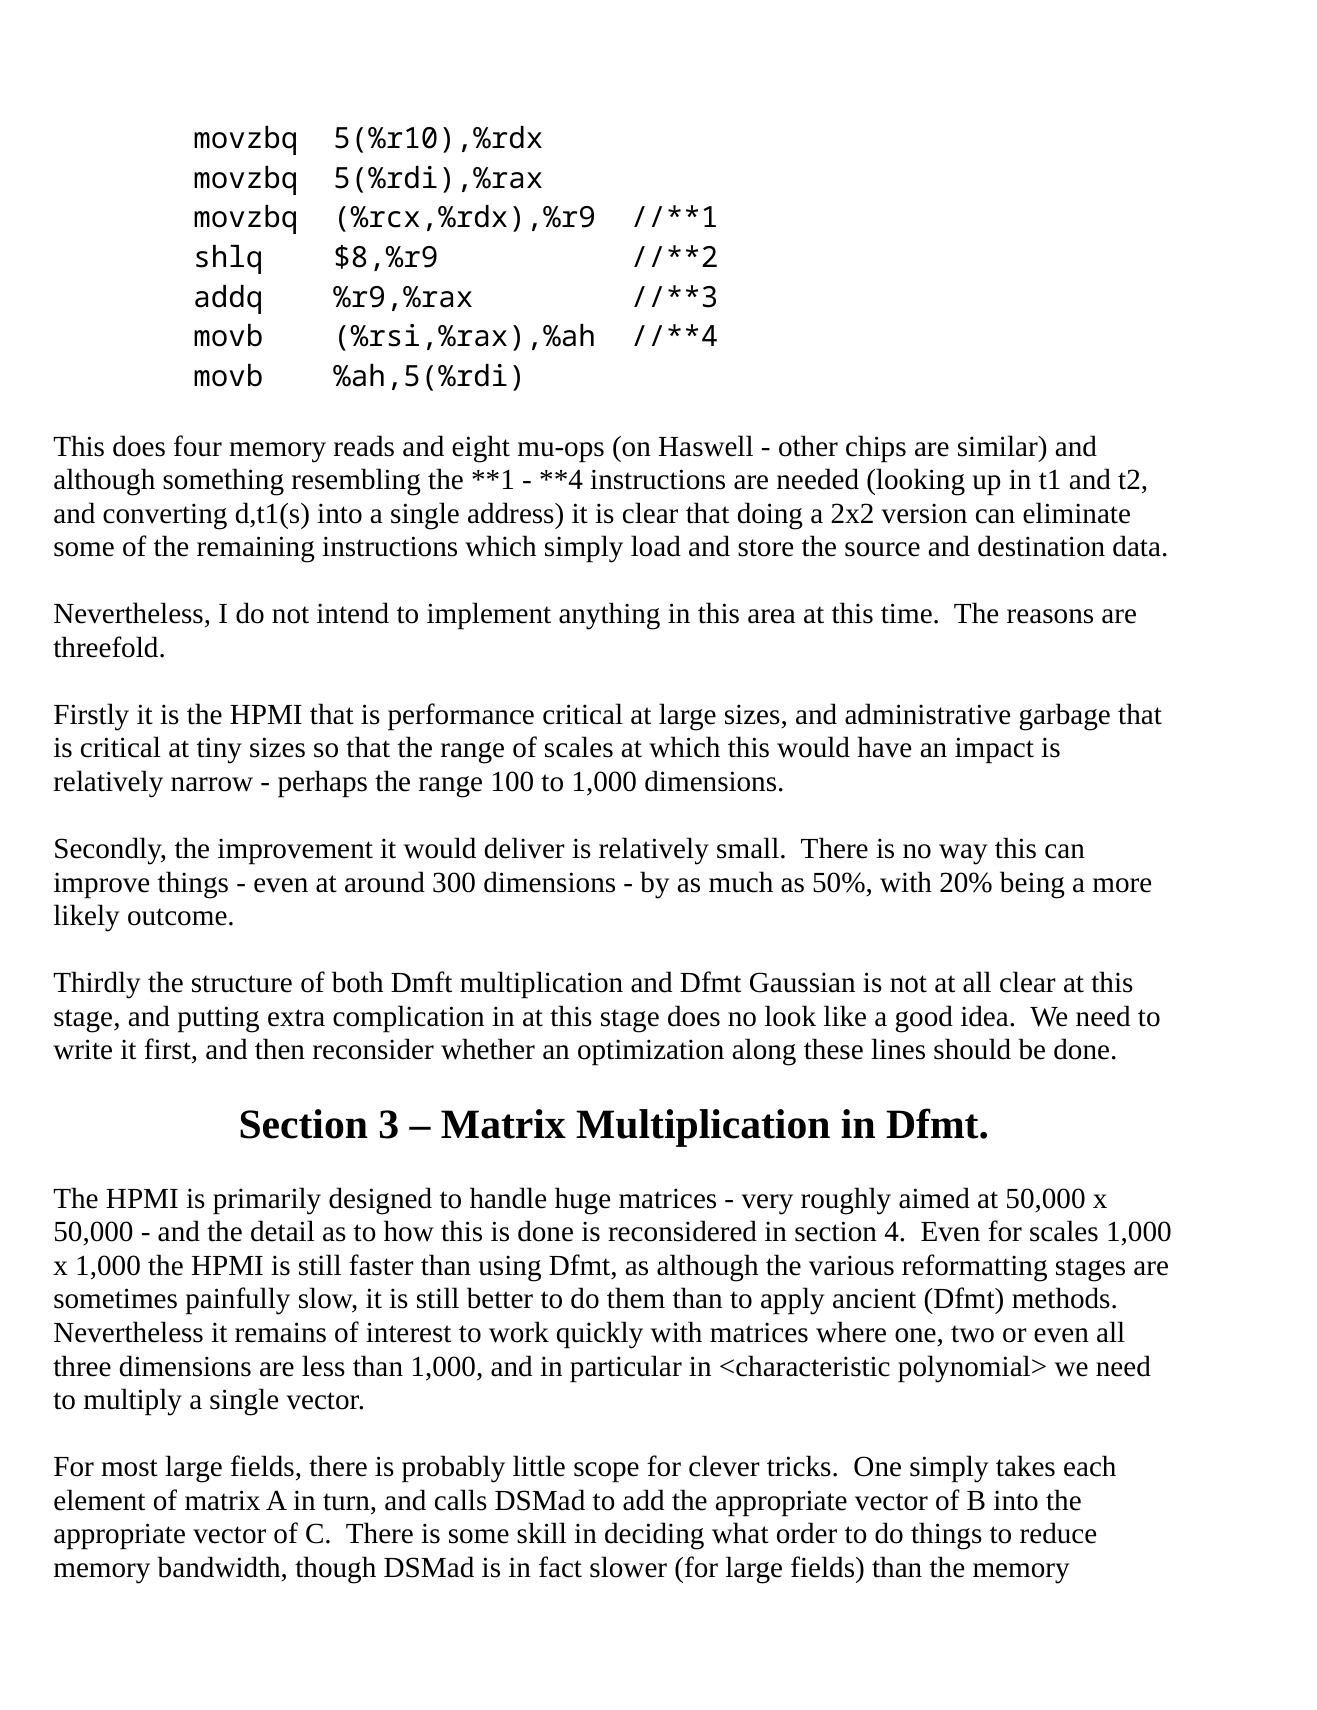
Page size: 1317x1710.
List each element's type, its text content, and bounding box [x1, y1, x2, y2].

text movzbq (%rcx,%rdx),%r9 //**1 [53, 197, 1174, 236]
text movzbq 5(%rdi),%rax [53, 157, 1174, 197]
text Firstly it is the HPMI that is performance critical at large sizes, and administrative garbage that is critical at tiny sizes so that the range of scales at which this would have an impact is relatively narrow - perhaps the range 100 to 1,000 dimensions. [53, 697, 1174, 798]
text addq %r9,%rax //**3 [53, 276, 1174, 316]
text movb %ah,5(%rdi) [53, 355, 1174, 395]
text movzbq 5(%r10),%rdx [53, 117, 1174, 157]
text Section 3 – Matrix Multiplication in Dfmt. [53, 1099, 1174, 1147]
text shlq $8,%r9 //**2 [53, 236, 1174, 276]
text For most large fields, there is probably little scope for clever tricks. One simply takes each element of matrix A in turn, and calls DSMad to add the appropriate vector of B into the appropriate vector of C. There is some skill in deciding what order to do things to reduce memory bandwidth, though DSMad is in fact slower (for large fields) than the memory [53, 1449, 1174, 1583]
text Thirdly the structure of both Dmft multiplication and Dfmt Gaussian is not at all clear at this stage, and putting extra complication in at this stage does no look like a good idea. We need to write it first, and then reconsider whether an optimization along these lines should be done. [53, 965, 1174, 1066]
text This does four memory reads and eight mu-ops (on Haswell - other chips are similar) and although something resembling the **1 - **4 instructions are needed (looking up in t1 and t2, and converting d,t1(s) into a single address) it is clear that doing a 2x2 version can eliminate some of the remaining instructions which simply load and store the source and destination data. [53, 429, 1174, 563]
text movb (%rsi,%rax),%ah //**4 [53, 316, 1174, 355]
text Secondly, the improvement it would deliver is relatively small. There is no way this can improve things - even at around 300 dimensions - by as much as 50%, with 20% being a more likely outcome. [53, 831, 1174, 932]
text Nevertheless, I do not intend to implement anything in this area at this time. The reasons are threefold. [53, 596, 1174, 663]
text The HPMI is primarily designed to handle huge matrices - very roughly aimed at 50,000 x 50,000 - and the detail as to how this is done is reconsidered in section 4. Even for scales 1,000 x 1,000 the HPMI is still faster than using Dfmt, as although the various reformatting stages are sometimes painfully slow, it is still better to do them than to apply ancient (Dfmt) methods. Nevertheless it remains of interest to work quickly with matrices where one, two or even all three dimensions are less than 1,000, and in particular in <characteristic polynomial> we need to multiply a single vector. [53, 1181, 1174, 1416]
